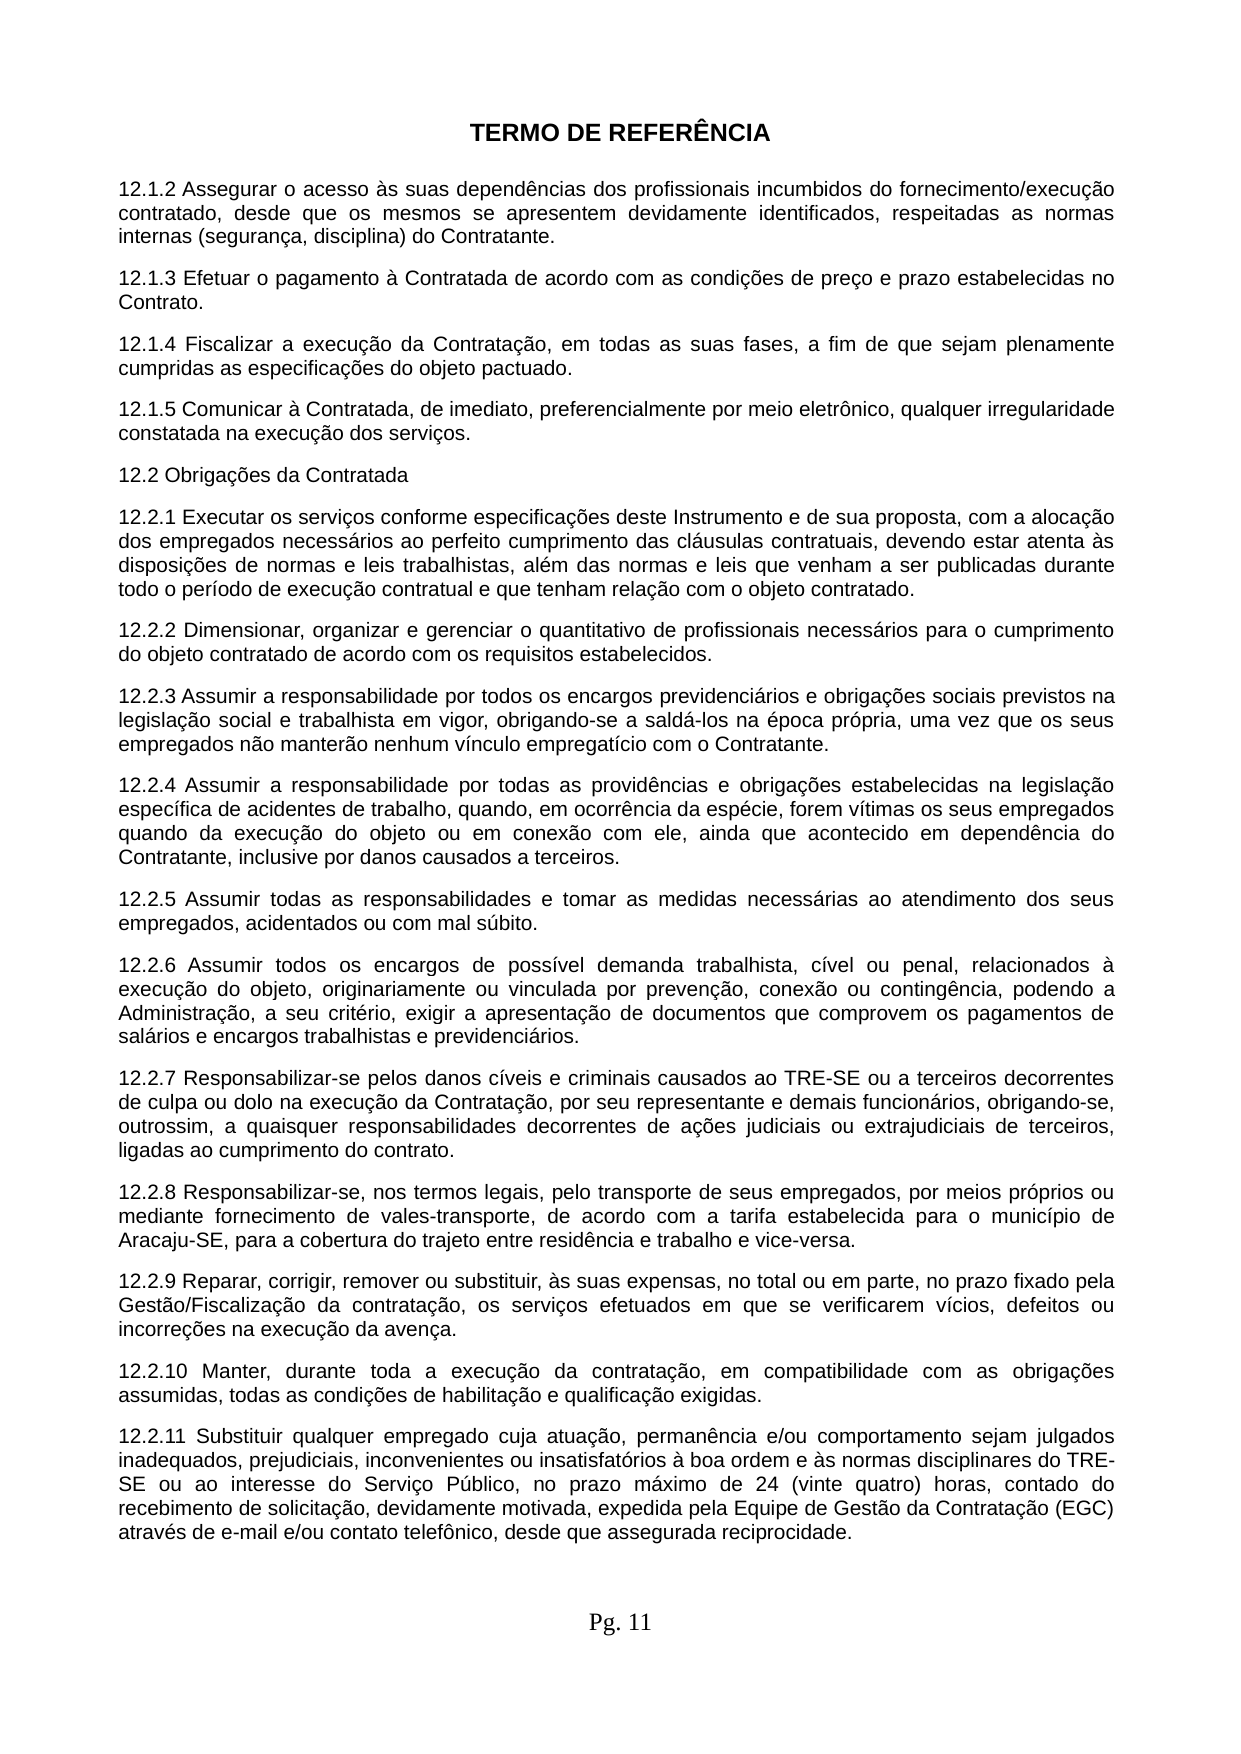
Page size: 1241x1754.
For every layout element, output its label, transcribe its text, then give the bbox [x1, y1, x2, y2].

text 12.1.3 Efetuar o pagamento à Contratada de acordo com as condições de preço e prazo estabelecidas no Contrato. [118, 266, 1116, 314]
text 12.2.4 Assumir a responsabilidade por todas as providências e obrigações estabelecidas na legislação específica de acidentes de trabalho, quando, em ocorrência da espécie, forem vítimas os seus empregados quando da execução do objeto ou em conexão com ele, ainda que acontecido em dependência do Contratante, inclusive por danos causados a terceiros. [118, 773, 1116, 869]
text 12.2.6 Assumir todos os encargos de possível demanda trabalhista, cível ou penal, relacionados à execução do objeto, originariamente ou vinculada por prevenção, conexão ou contingência, podendo a Administração, a seu critério, exigir a apresentação de documentos que comprovem os pagamentos de salários e encargos trabalhistas e previdenciários. [118, 952, 1116, 1048]
text 12.2.2 Dimensionar, organizar e gerenciar o quantitativo de profissionais necessários para o cumprimento do objeto contratado de acordo com os requisitos estabelecidos. [118, 618, 1116, 666]
text 12.2.1 Executar os serviços conforme especificações deste Instrumento e de sua proposta, com a alocação dos empregados necessários ao perfeito cumprimento das cláusulas contratuais, devendo estar atenta às disposições de normas e leis trabalhistas, além das normas e leis que venham a ser publicadas durante todo o período de execução contratual e que tenham relação com o objeto contratado. [118, 504, 1116, 600]
text 12.2 Obrigações da Contratada [118, 463, 1116, 487]
text 12.2.8 Responsabilizar-se, nos termos legais, pelo transporte de seus empregados, por meios próprios ou mediante fornecimento de vales-transporte, de acordo com a tarifa estabelecida para o município de Aracaju-SE, para a cobertura do trajeto entre residência e trabalho e vice-versa. [118, 1179, 1116, 1251]
text 12.2.10 Manter, durante toda a execução da contratação, em compatibilidade com as obrigações assumidas, todas as condições de habilitação e qualificação exigidas. [118, 1359, 1116, 1407]
text 12.1.4 Fiscalizar a execução da Contratação, em todas as suas fases, a fim de que sejam plenamente cumpridas as especificações do objeto pactuado. [118, 332, 1116, 379]
text 12.2.3 Assumir a responsabilidade por todos os encargos previdenciários e obrigações sociais previstos na legislação social e trabalhista em vigor, obrigando-se a saldá-los na época própria, uma vez que os seus empregados não manterão nenhum vínculo empregatício com o Contratante. [118, 684, 1116, 756]
text 12.1.5 Comunicar à Contratada, de imediato, preferencialmente por meio eletrônico, qualquer irregularidade constatada na execução dos serviços. [118, 397, 1116, 445]
text 12.2.11 Substituir qualquer empregado cuja atuação, permanência e/ou comportamento sejam julgados inadequados, prejudiciais, inconvenientes ou insatisfatórios à boa ordem e às normas disciplinares do TRE-SE ou ao interesse do Serviço Público, no prazo máximo de 24 (vinte quatro) horas, contado do recebimento de solicitação, devidamente motivada, expedida pela Equipe de Gestão da Contratação (EGC) através de e-mail e/ou contato telefônico, desde que assegurada reciprocidade. [118, 1424, 1116, 1544]
text 12.1.2 Assegurar o acesso às suas dependências dos profissionais incumbidos do fornecimento/execução contratado, desde que os mesmos se apresentem devidamente identificados, respeitadas as normas internas (segurança, disciplina) do Contratante. [118, 176, 1116, 248]
text 12.2.5 Assumir todas as responsabilidades e tomar as medidas necessárias ao atendimento dos seus empregados, acidentados ou com mal súbito. [118, 887, 1116, 935]
text 12.2.7 Responsabilizar-se pelos danos cíveis e criminais causados ao TRE-SE ou a terceiros decorrentes de culpa ou dolo na execução da Contratação, por seu representante e demais funcionários, obrigando-se, outrossim, a quaisquer responsabilidades decorrentes de ações judiciais ou extrajudiciais de terceiros, ligadas ao cumprimento do contrato. [118, 1066, 1116, 1162]
text 12.2.9 Reparar, corrigir, remover ou substituir, às suas expensas, no total ou em parte, no prazo fixado pela Gestão/Fiscalização da contratação, os serviços efetuados em que se verificarem vícios, defeitos ou incorreções na execução da avença. [118, 1269, 1116, 1341]
